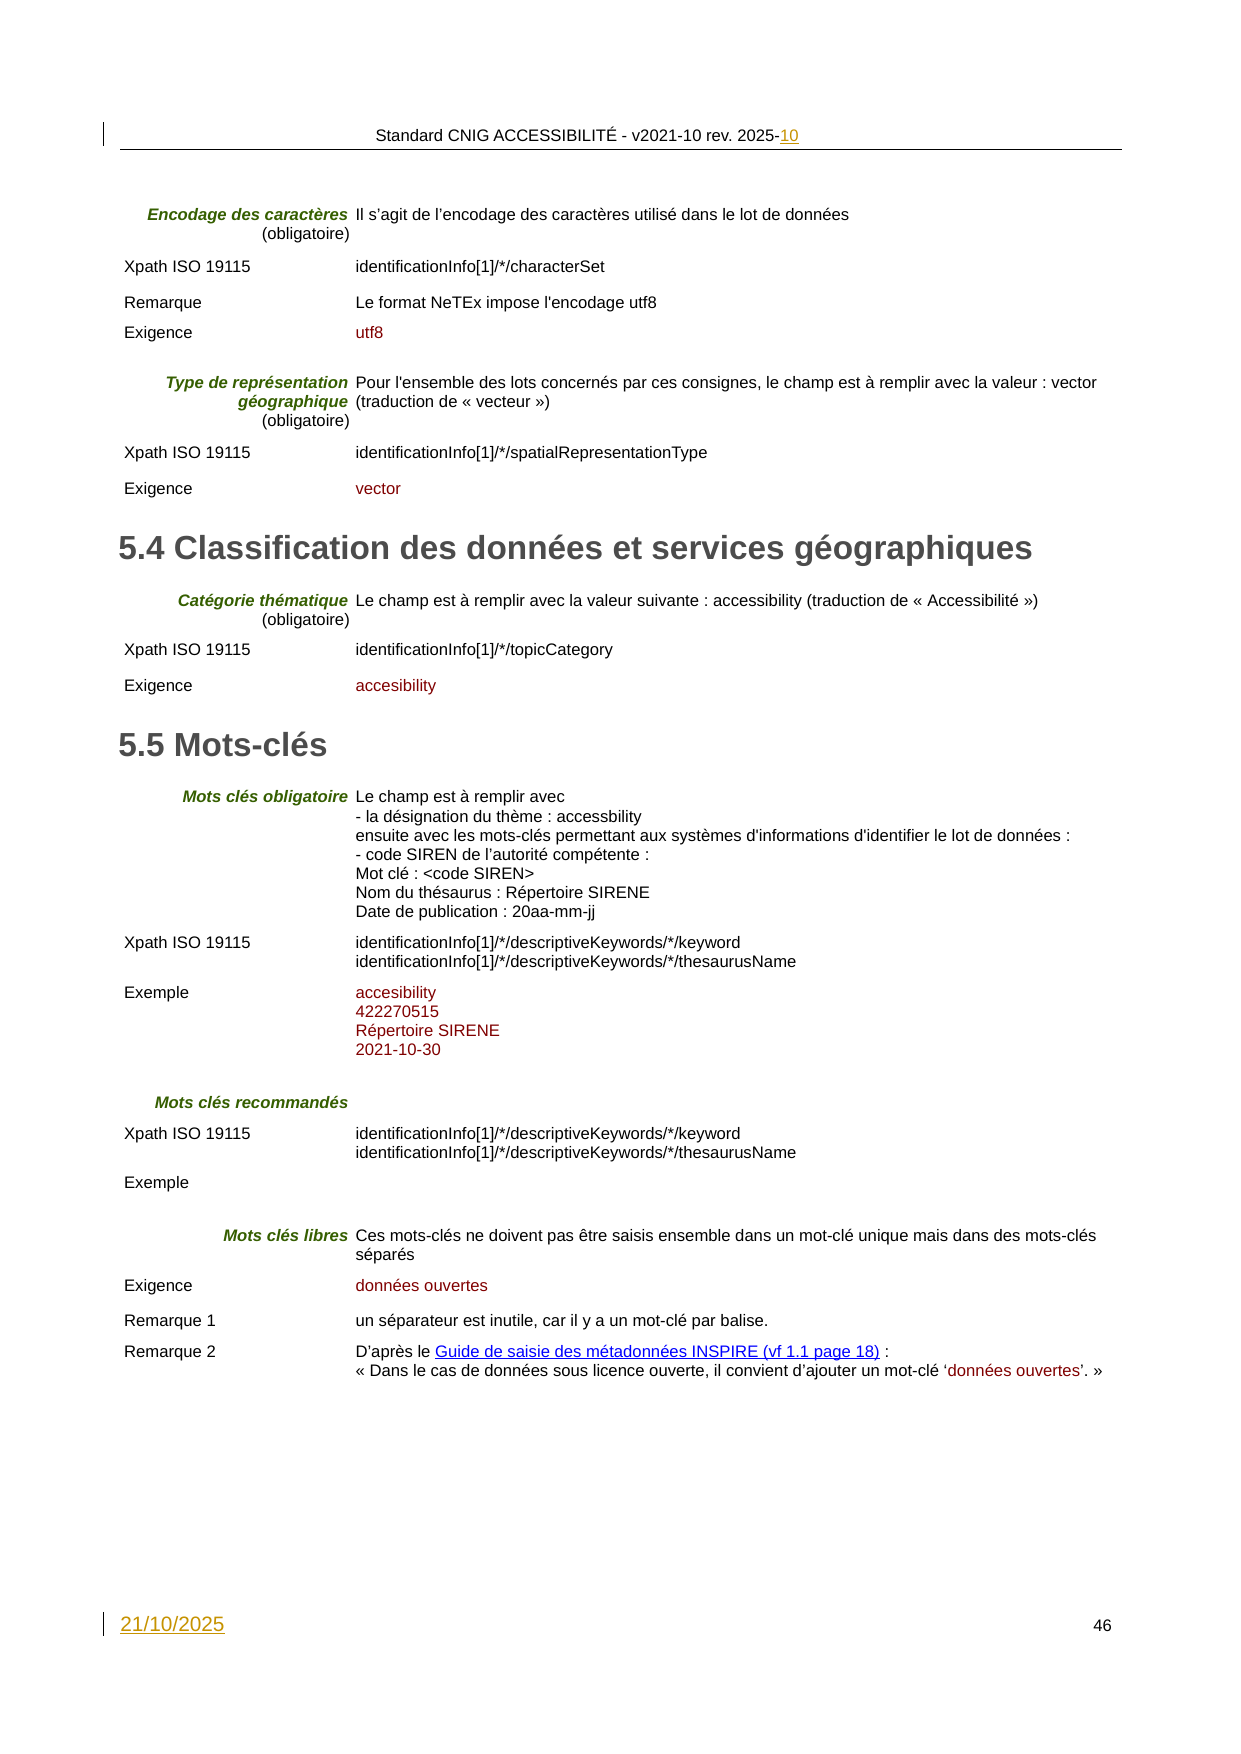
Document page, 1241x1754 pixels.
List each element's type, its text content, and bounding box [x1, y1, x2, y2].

table_cell accesibility [355, 670, 1122, 700]
table_cell Exigence [118, 318, 355, 348]
table_cell Xpath ISO 19115 [118, 252, 355, 287]
table_cell identificationInfo[1]/*/characterSet [355, 252, 1122, 287]
table_cell [355, 1168, 1122, 1198]
table_cell Exigence [118, 670, 355, 700]
table_cell Remarque 1 [118, 1305, 355, 1336]
table_header Catégorie thématique (obligatoire) [118, 585, 355, 634]
table_cell Xpath ISO 19115 [118, 438, 355, 473]
table_header Mots clés recommandés [118, 1087, 355, 1118]
table_cell identificationInfo[1]/*/topicCategory [355, 634, 1122, 669]
table_cell Exemple [118, 977, 355, 1065]
table_cell D’après le Guide de saisie des métadonnées INSPIRE (vf 1.1 page 18) : « Dans le cas de données sous licence ouverte, il convient d’ajouter un mot-clé ‘données ouvertes’. » [355, 1336, 1122, 1386]
table_header Pour l'ensemble des lots concernés par ces consignes, le champ est à remplir avec la valeur : vector (traduction de « vecteur ») [355, 367, 1122, 437]
table_cell Exigence [118, 473, 355, 503]
table_cell Remarque 2 [118, 1336, 355, 1386]
table_cell Exigence [118, 1270, 355, 1305]
table_cell identificationInfo[1]/*/spatialRepresentationType [355, 438, 1122, 473]
table_header Type de représentation géographique (obligatoire) [118, 367, 355, 437]
table_cell identificationInfo[1]/*/descriptiveKeywords/*/keyword identificationInfo[1]/*/descriptiveKeywords/*/thesaurusName [355, 927, 1122, 977]
table_cell Exemple [118, 1168, 355, 1198]
table_cell Xpath ISO 19115 [118, 1118, 355, 1167]
table_cell vector [355, 473, 1122, 503]
table_header Encodage des caractères (obligatoire) [118, 199, 355, 252]
table_cell identificationInfo[1]/*/descriptiveKeywords/*/keyword identificationInfo[1]/*/descriptiveKeywords/*/thesaurusName [355, 1118, 1122, 1167]
table_cell un séparateur est inutile, car il y a un mot-clé par balise. [355, 1305, 1122, 1336]
table_header Il s’agit de l’encodage des caractères utilisé dans le lot de données [355, 199, 1122, 252]
table_cell Le format NeTEx impose l'encodage utf8 [355, 287, 1122, 317]
table_header Mots clés obligatoire [118, 781, 355, 927]
table_header [355, 1087, 1122, 1118]
table_header Le champ est à remplir avec la valeur suivante : accessibility (traduction de « Accessibilité ») [355, 585, 1122, 634]
table_header Le champ est à remplir avec - la désignation du thème : accessbility ensuite avec les mots-clés permettant aux systèmes d'informations d'identifier le lot de données : - code SIREN de l’autorité compétente : Mot clé : <code SIREN> Nom du thésaurus : Répertoire SIRENE Date de publication : 20aa-mm-jj [355, 781, 1122, 927]
table_header Mots clés libres [118, 1220, 355, 1270]
table_header Ces mots-clés ne doivent pas être saisis ensemble dans un mot-clé unique mais dans des mots-clés séparés [355, 1220, 1122, 1270]
table_cell données ouvertes [355, 1270, 1122, 1305]
table_cell Xpath ISO 19115 [118, 927, 355, 977]
table_cell Remarque [118, 287, 355, 317]
table_cell utf8 [355, 318, 1122, 348]
table_cell accesibility 422270515 Répertoire SIRENE 2021-10-30 [355, 977, 1122, 1065]
table_cell Xpath ISO 19115 [118, 634, 355, 669]
subtitle 5.4 Classification des données et services géographiques [118, 528, 1122, 567]
subtitle 5.5 Mots-clés [118, 725, 1122, 764]
